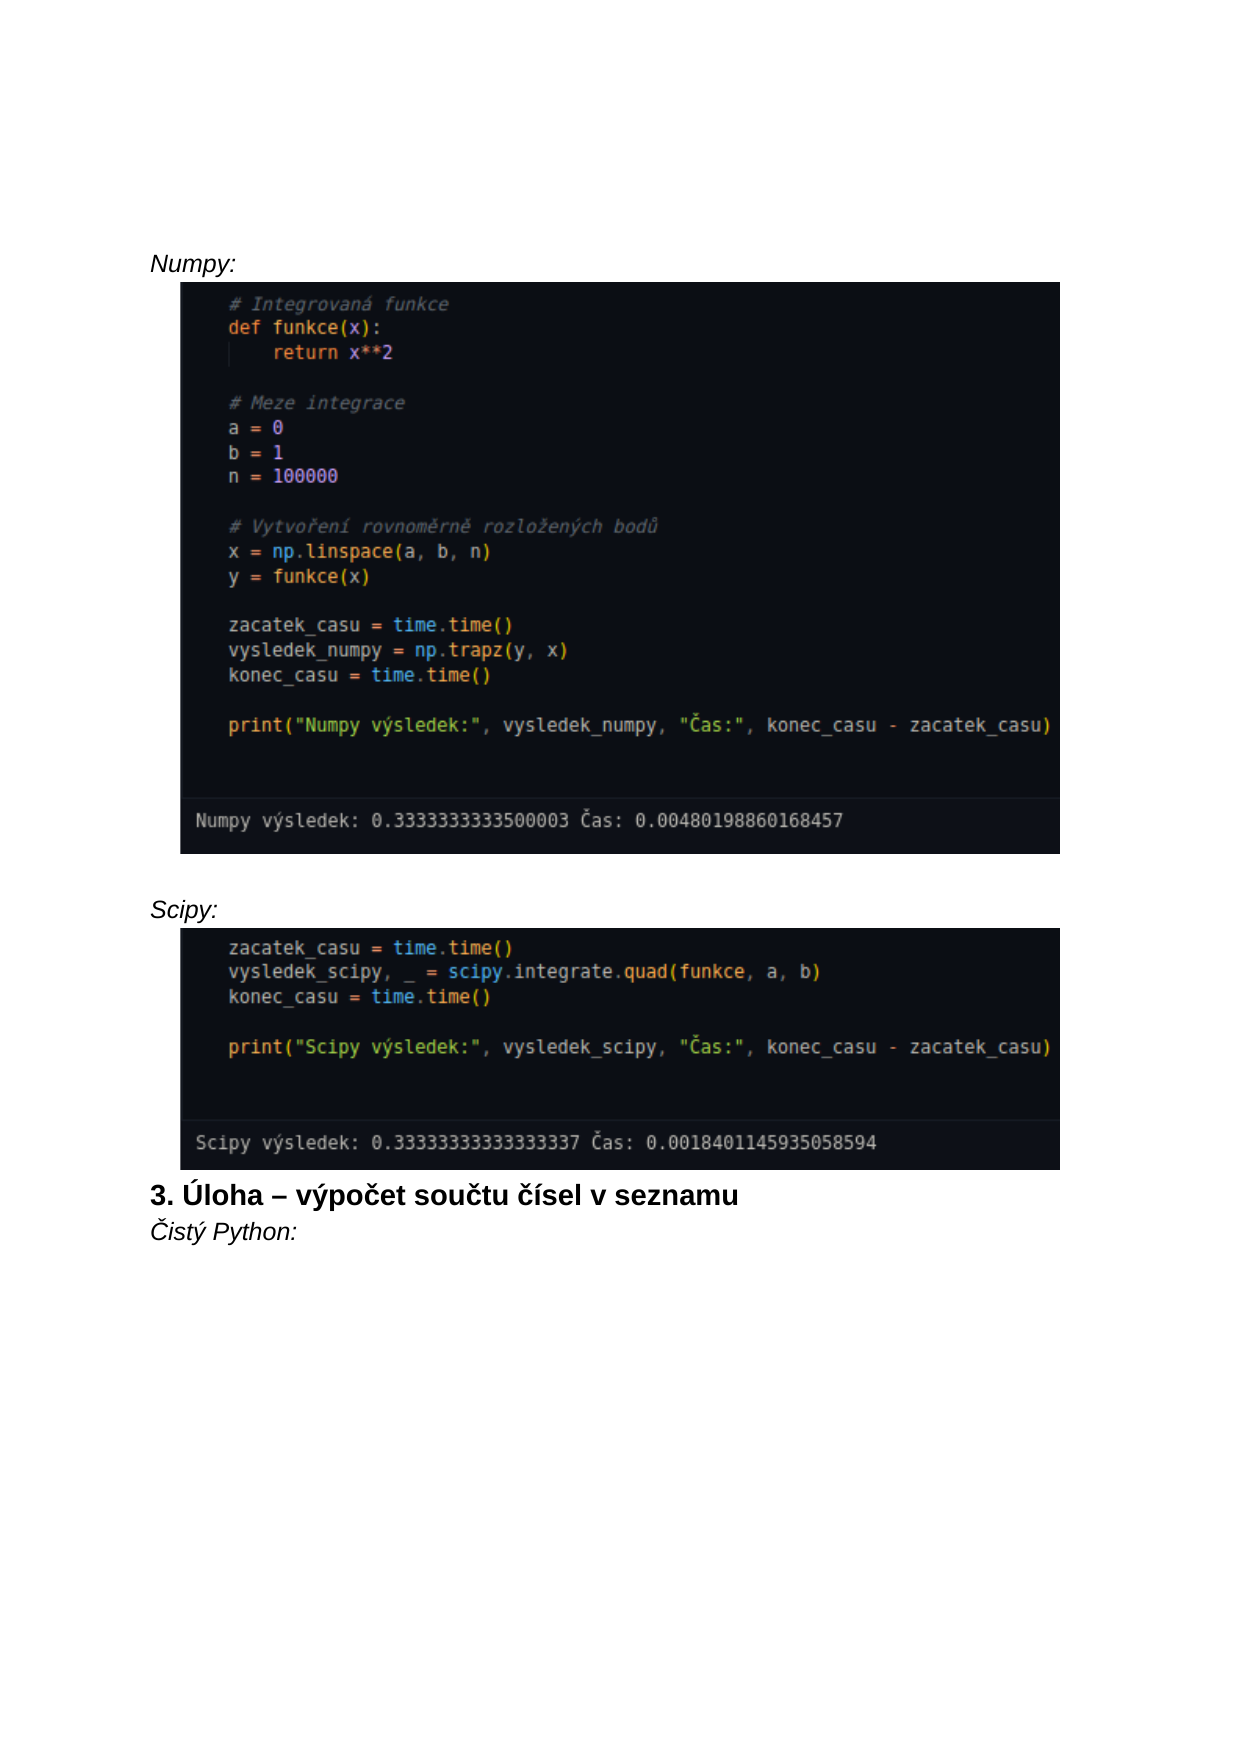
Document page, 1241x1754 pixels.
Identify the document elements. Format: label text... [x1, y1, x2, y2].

text Scipy: [150, 896, 1090, 924]
text Numpy: [150, 249, 1090, 278]
picture [180, 928, 1060, 1170]
picture [180, 282, 1060, 854]
text 3. Úloha – výpočet součtu čísel v seznamu [150, 928, 1090, 1212]
text Čistý Python: [150, 1217, 1090, 1246]
